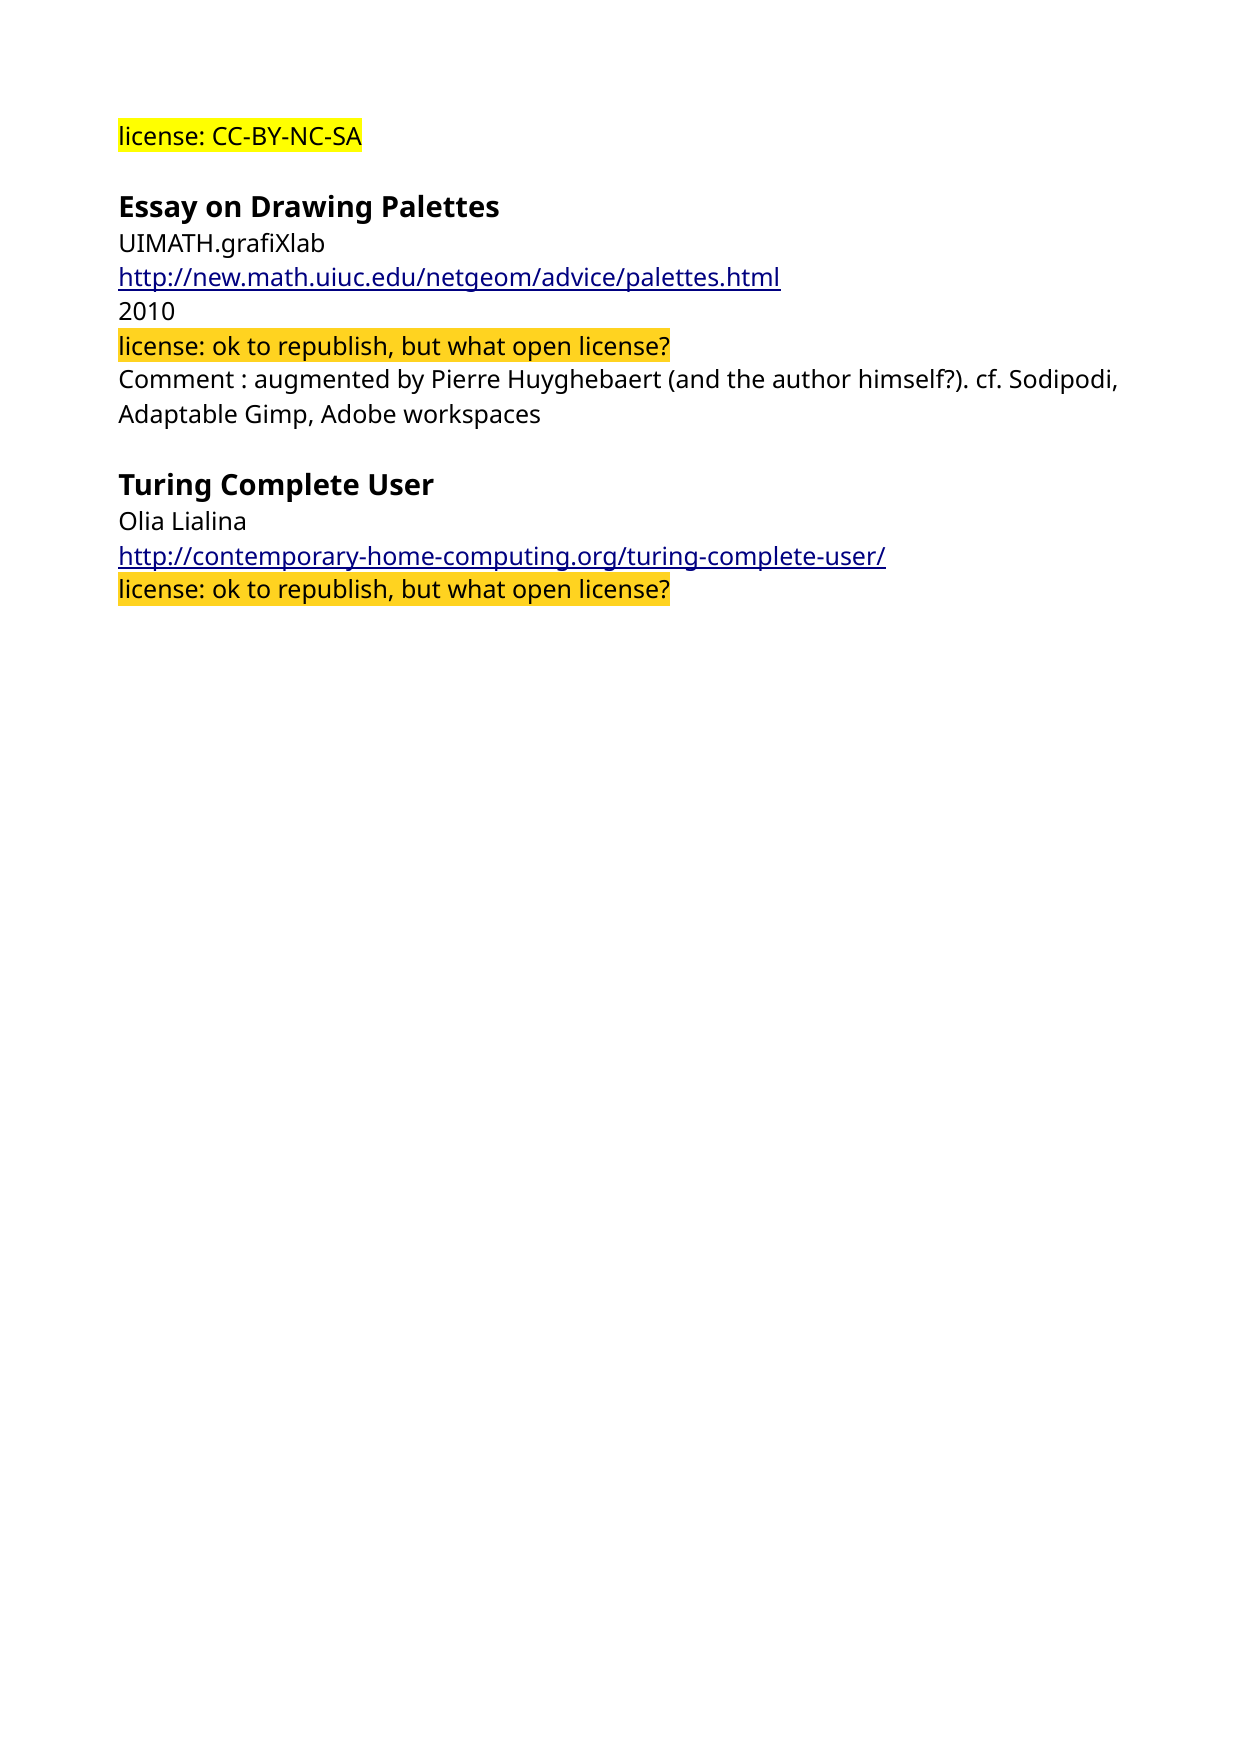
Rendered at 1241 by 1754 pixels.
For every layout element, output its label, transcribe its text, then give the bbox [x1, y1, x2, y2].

subtitle Turing Complete User [118, 464, 1122, 504]
text UIMATH.grafiXlab [118, 226, 1122, 260]
text http://contemporary-home-computing.org/turing-complete-user/ [118, 538, 1122, 572]
text Olia Lialina [118, 504, 1122, 538]
subtitle Essay on Drawing Palettes [118, 186, 1122, 226]
text license: CC-BY-NC-SA [118, 118, 1122, 152]
text http://new.math.uiuc.edu/netgeom/advice/palettes.html [118, 260, 1122, 294]
text license: ok to republish, but what open license? [118, 572, 1122, 606]
text 2010 [118, 294, 1122, 328]
text license: ok to republish, but what open license? [118, 328, 1122, 362]
text Comment : augmented by Pierre Huyghebaert (and the author himself?). cf. Sodipodi, Adaptable Gimp, Adobe workspaces [118, 362, 1122, 430]
